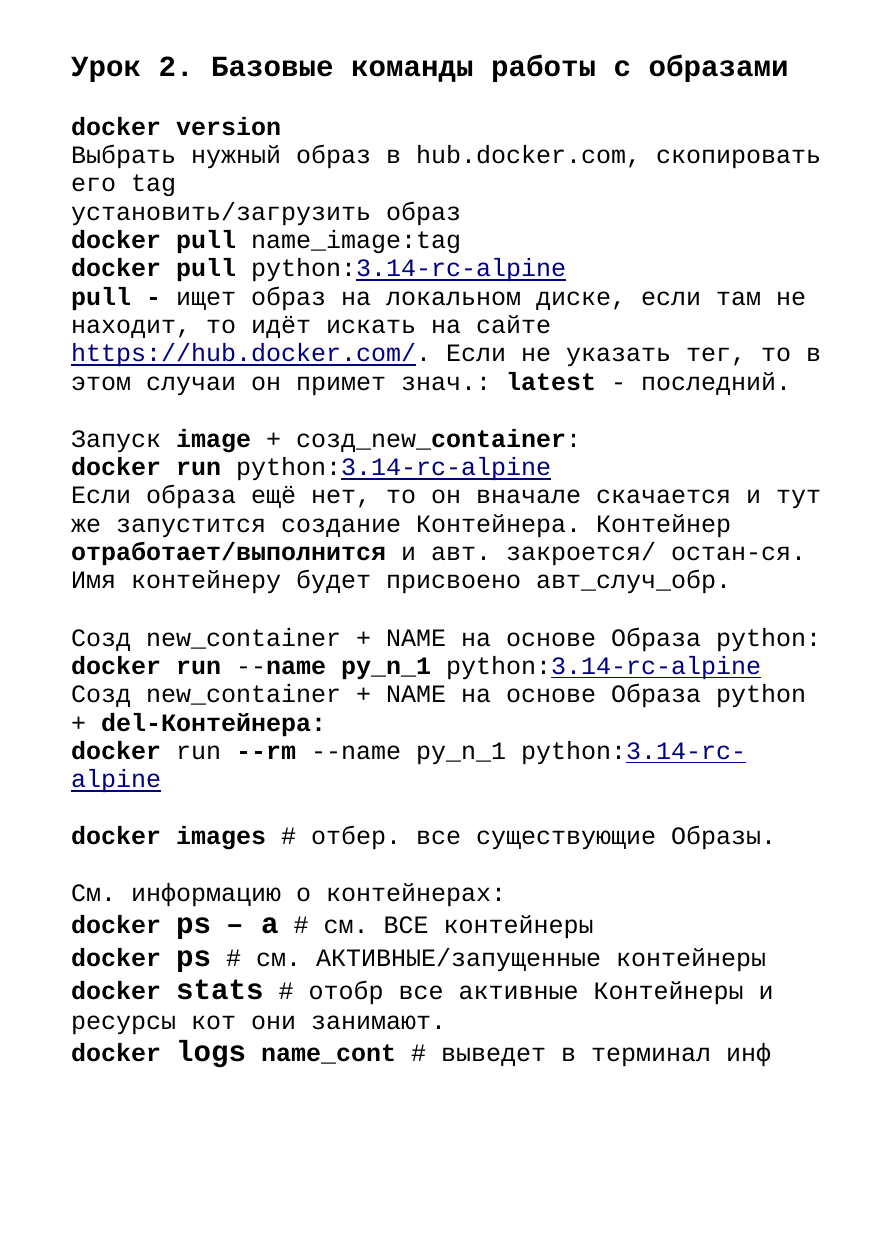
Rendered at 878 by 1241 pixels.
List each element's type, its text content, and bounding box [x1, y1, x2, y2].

text docker run --name py_n_1 python:3.14-rc-alpine [71, 653, 827, 682]
text Запуск image + созд_new_container: docker run python:3.14-rc-alpine [71, 426, 827, 483]
text docker run --rm --name py_n_1 python:3.14-rc-alpine [71, 738, 827, 795]
text docker logs name_cont # выведет в терминал инф [71, 1037, 827, 1070]
text docker version [71, 114, 827, 143]
text Cозд new_container + NAME на основе Образа python: [71, 625, 827, 653]
text docker ps # см. АКТИВНЫЕ/запущенные контейнеры [71, 942, 827, 975]
text docker pull name_image:tag [71, 228, 827, 256]
text См. информацию о контейнерах: [71, 881, 827, 909]
text установить/загрузить образ [71, 199, 827, 228]
text docker stats # отобр все активные Контейнеры и ресурсы кот они занимают. [71, 975, 827, 1037]
text docker pull python:3.14-rc-alpine [71, 256, 827, 284]
text Если образа ещё нет, то он вначале скачается и тут же запустится создание Контейнера. Контейнер отработает/выполнится и авт. закроется/ остан-ся. Имя контейнеру будет присвоено авт_случ_обр. [71, 483, 827, 596]
text Cозд new_container + NAME на основе Образа python + del-Контейнера: [71, 682, 827, 738]
text Выбрать нужный образ в hub.docker.com, скопировать его tag [71, 143, 827, 199]
text docker images # отбер. все существующие Образы. [71, 824, 827, 852]
text pull - ищет образ на локальном диске, если там не находит, то идёт искать на сайте https://hub.docker.com/. Если не указать тег, то в этом случаи он примет знач.: latest - последний. [71, 284, 827, 398]
text docker ps – a # см. ВСЕ контейнеры [71, 909, 827, 942]
text Урок 2. Базовые команды работы с образами [71, 53, 827, 86]
